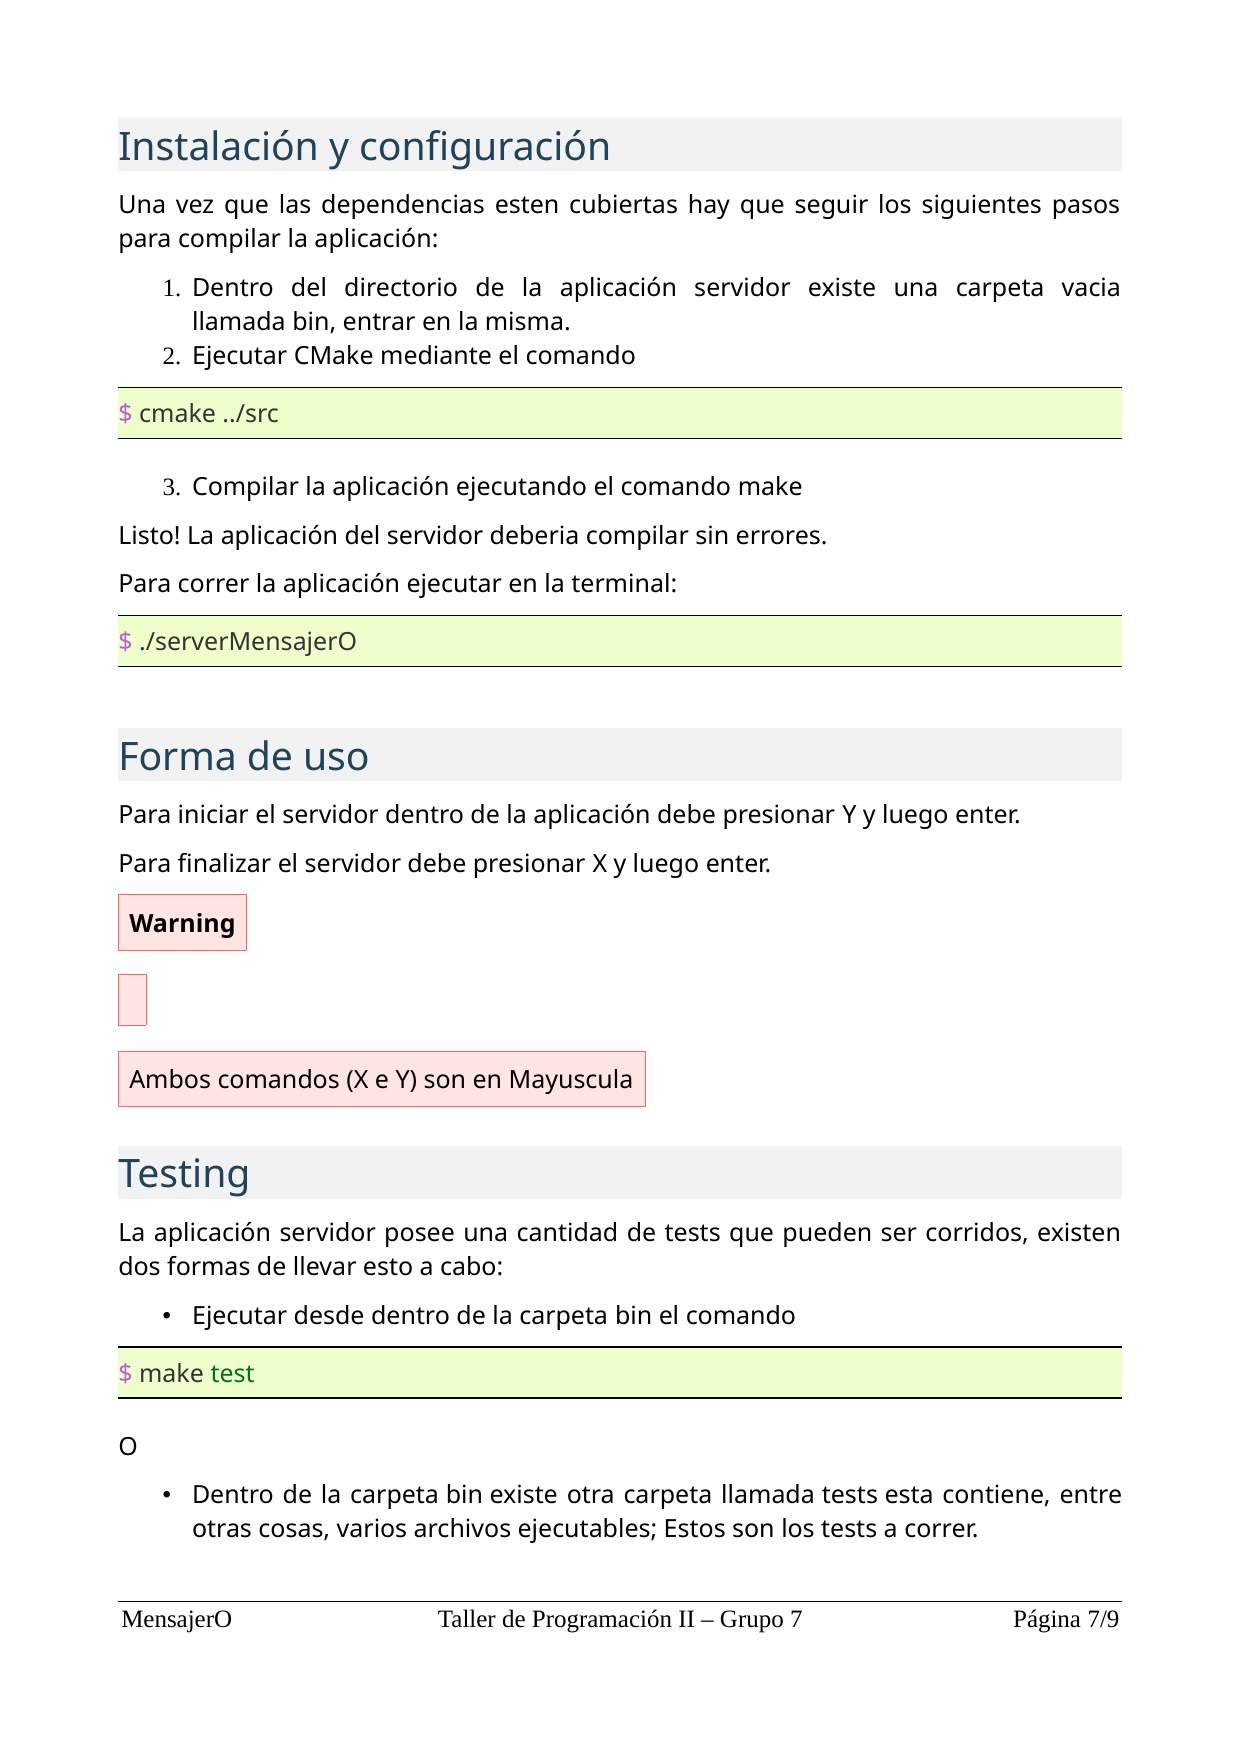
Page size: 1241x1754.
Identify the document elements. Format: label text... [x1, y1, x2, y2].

text Una vez que las dependencias esten cubiertas hay que seguir los siguientes pasos para compilar la aplicación: [118, 187, 1122, 255]
subtitle Forma de uso [118, 728, 1122, 781]
subtitle Testing [118, 1146, 1122, 1199]
list Ejecutar desde dentro de la carpeta bin el comando [162, 1297, 1122, 1331]
list Dentro del directorio de la aplicación servidor existe una carpeta vacia llamada bin, entrar en la misma. [162, 270, 1122, 338]
text Listo! La aplicación del servidor deberia compilar sin errores. [118, 517, 1122, 551]
text Para correr la aplicación ejecutar en la terminal: [118, 566, 1122, 600]
list Ejecutar CMake mediante el comando [162, 338, 1122, 372]
text $ cmake ../src [118, 388, 1122, 438]
text [247, 894, 1106, 951]
text La aplicación servidor posee una cantidad de tests que pueden ser corridos, existen dos formas de llevar esto a cabo: [118, 1214, 1122, 1283]
list Compilar la aplicación ejecutando el comando make [162, 469, 1122, 503]
text Ambos comandos (X e Y) son en Mayuscula [119, 1052, 645, 1106]
text Para finalizar el servidor debe presionar X y luego enter. [118, 846, 1122, 880]
text $ ./serverMensajerO [118, 616, 1122, 666]
list Dentro de la carpeta bin existe otra carpeta llamada tests esta contiene, entre otras cosas, varios archivos ejecutables; Estos son los tests a correr. [162, 1477, 1122, 1545]
text Warning [119, 895, 246, 950]
text Para iniciar el servidor dentro de la aplicación debe presionar Y y luego enter. [118, 797, 1122, 831]
text O [118, 1428, 1122, 1462]
text $ make test [118, 1348, 1122, 1397]
subtitle Instalación y configuración [118, 118, 1122, 171]
text [646, 1051, 1122, 1107]
